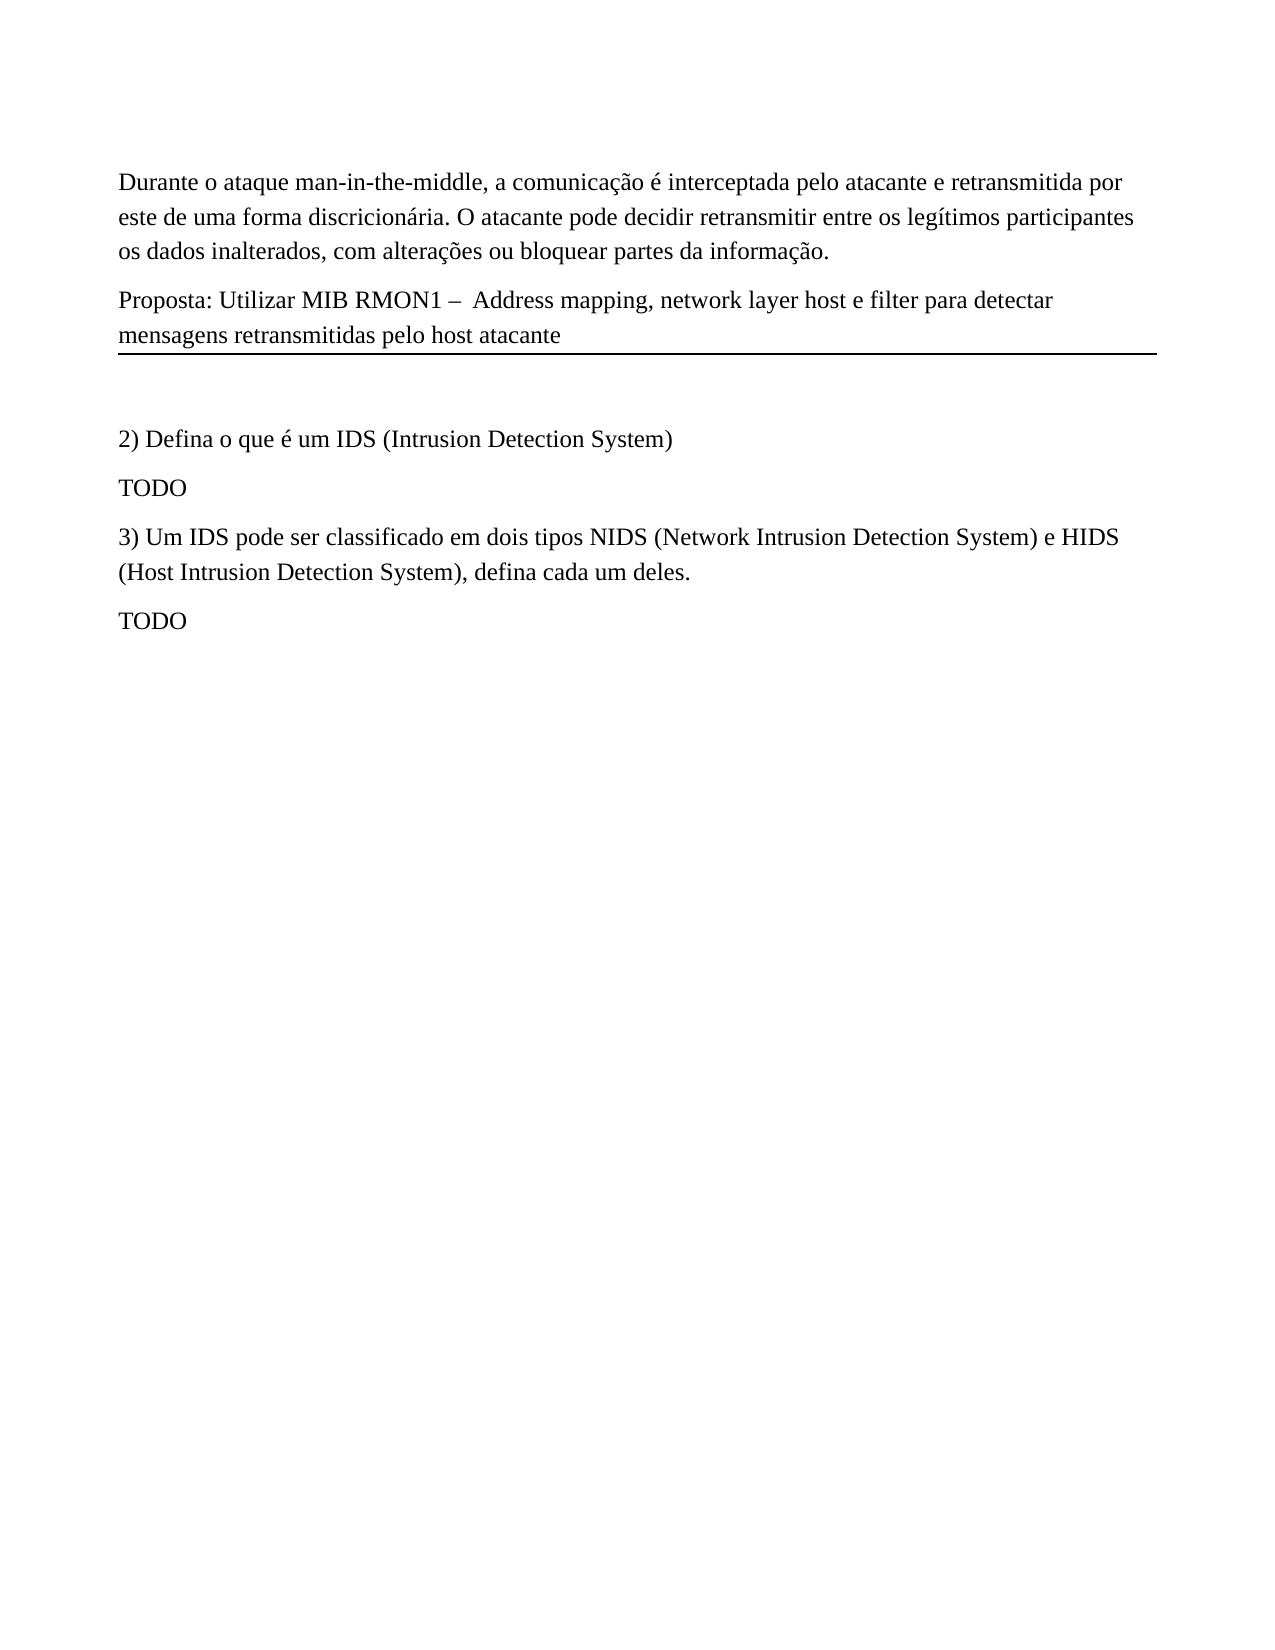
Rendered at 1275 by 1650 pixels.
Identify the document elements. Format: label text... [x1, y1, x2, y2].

text TODO [118, 473, 1157, 502]
text Proposta: Utilizar MIB RMON1 – Address mapping, network layer host e filter para detectar mensagens retransmitidas pelo host atacante [118, 285, 1157, 353]
text TODO [118, 606, 1157, 635]
text Durante o ataque man-in-the-middle, a comunicação é interceptada pelo atacante e retransmitida por este de uma forma discricionária. O atacante pode decidir retransmitir entre os legítimos participantes os dados inalterados, com alterações ou bloquear partes da informação. [118, 167, 1157, 265]
text 2) Defina o que é um IDS (Intrusion Detection System) [118, 424, 1157, 453]
text 3) Um IDS pode ser classificado em dois tipos NIDS (Network Intrusion Detection System) e HIDS (Host Intrusion Detection System), defina cada um deles. [118, 522, 1157, 586]
